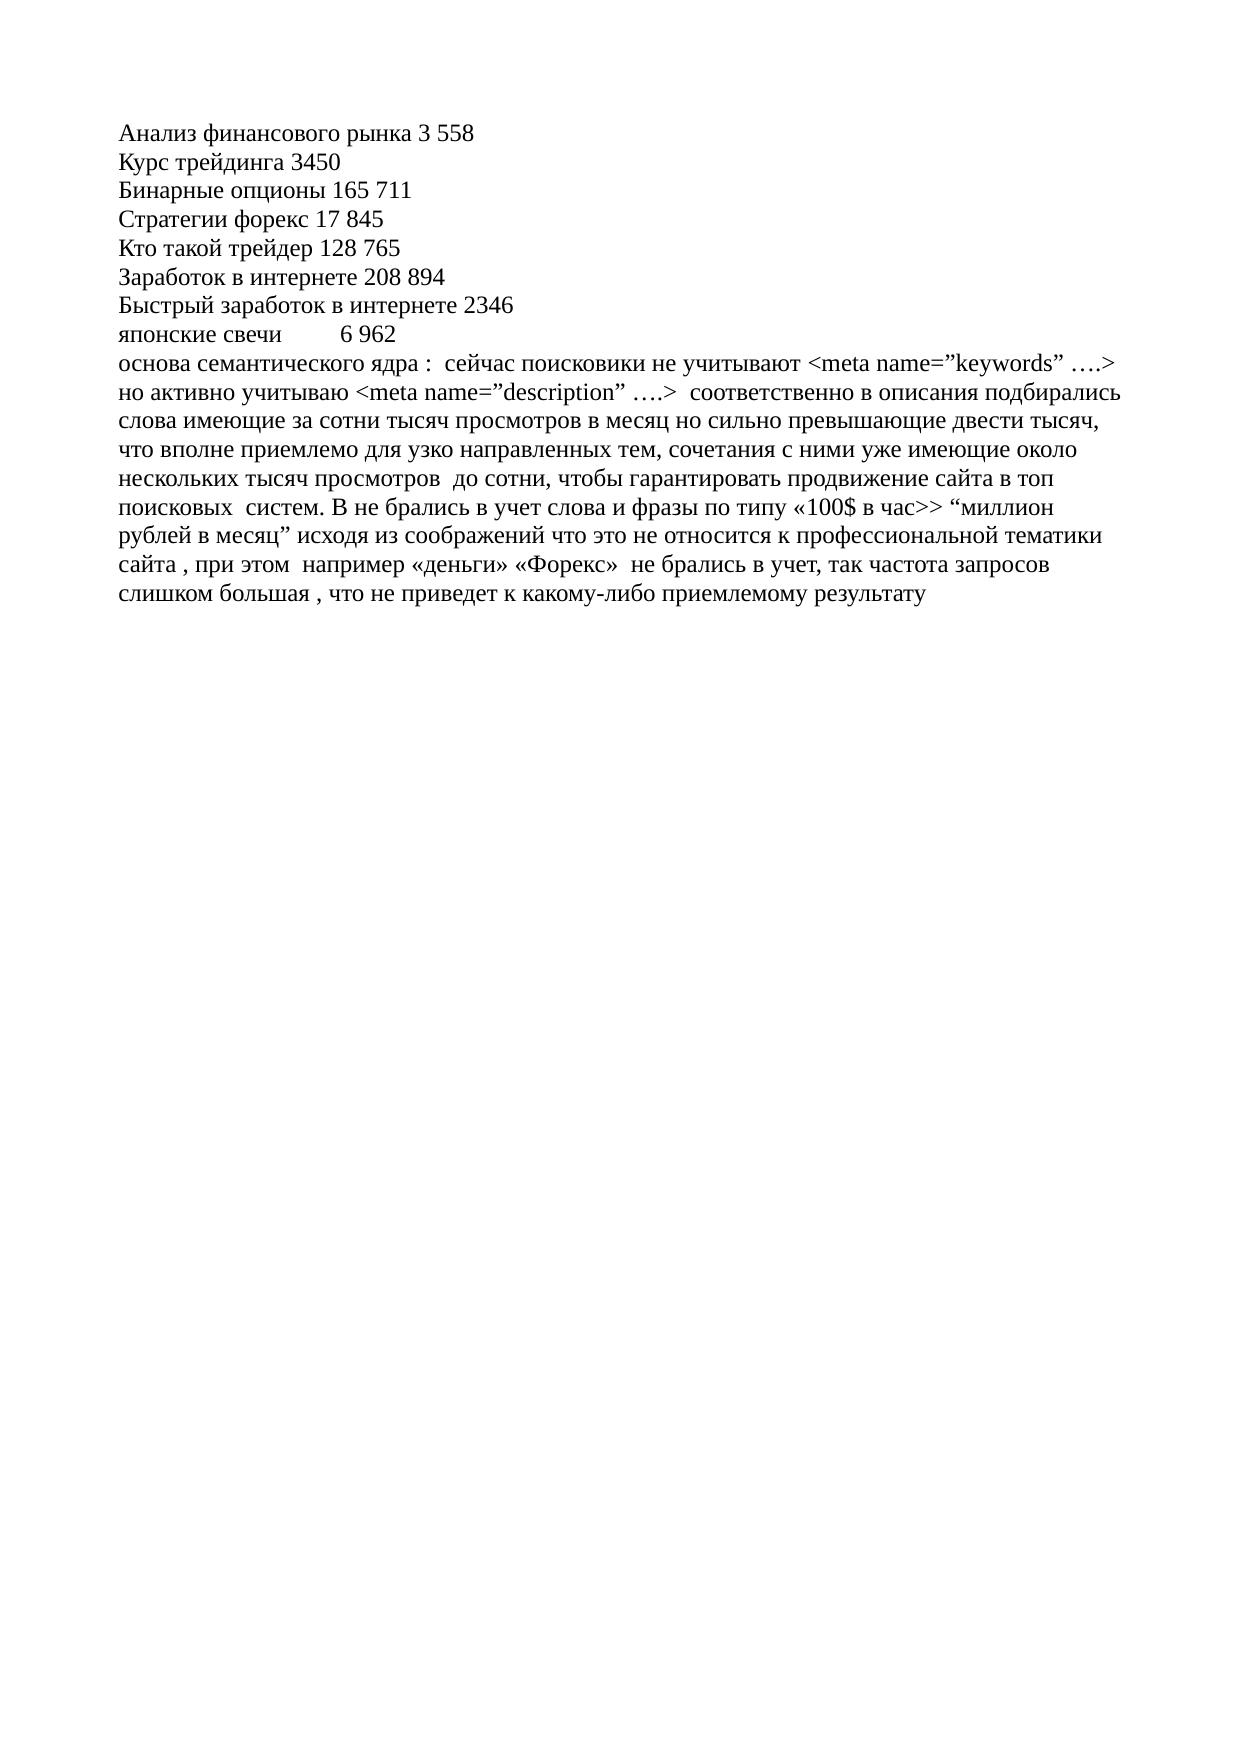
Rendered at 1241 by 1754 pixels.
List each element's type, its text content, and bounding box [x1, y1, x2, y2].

text Курс трейдинга 3450 [118, 147, 1122, 176]
text японские свечи 6 962 [118, 319, 1122, 348]
text Быстрый заработок в интернете 2346 [118, 291, 1122, 319]
text Кто такой трейдер 128 765 [118, 233, 1122, 262]
text но активно учитываю <meta name=”description” ….> соответственно в описания подбирались слова имеющие за сотни тысяч просмотров в месяц но сильно превышающие двести тысяч, что вполне приемлемо для узко направленных тем, сочетания с ними уже имеющие около нескольких тысяч просмотров до сотни, чтобы гарантировать продвижение сайта в топ поисковых систем. В не брались в учет слова и фразы по типу «100$ в час>> “миллион рублей в месяц” исходя из соображений что это не относится к профессиональной тематики сайта , при этом например «деньги» «Форекс» не брались в учет, так частота запросов слишком большая , что не приведет к какому-либо приемлемому результату [118, 377, 1122, 607]
text Стратегии форекс 17 845 [118, 204, 1122, 233]
text Анализ финансового рынка 3 558 [118, 118, 1122, 147]
text Заработок в интернете 208 894 [118, 262, 1122, 291]
text Бинарные опционы 165 711 [118, 176, 1122, 204]
text основа семантического ядра : сейчас поисковики не учитывают <meta name=”keywords” ….> [118, 348, 1122, 377]
